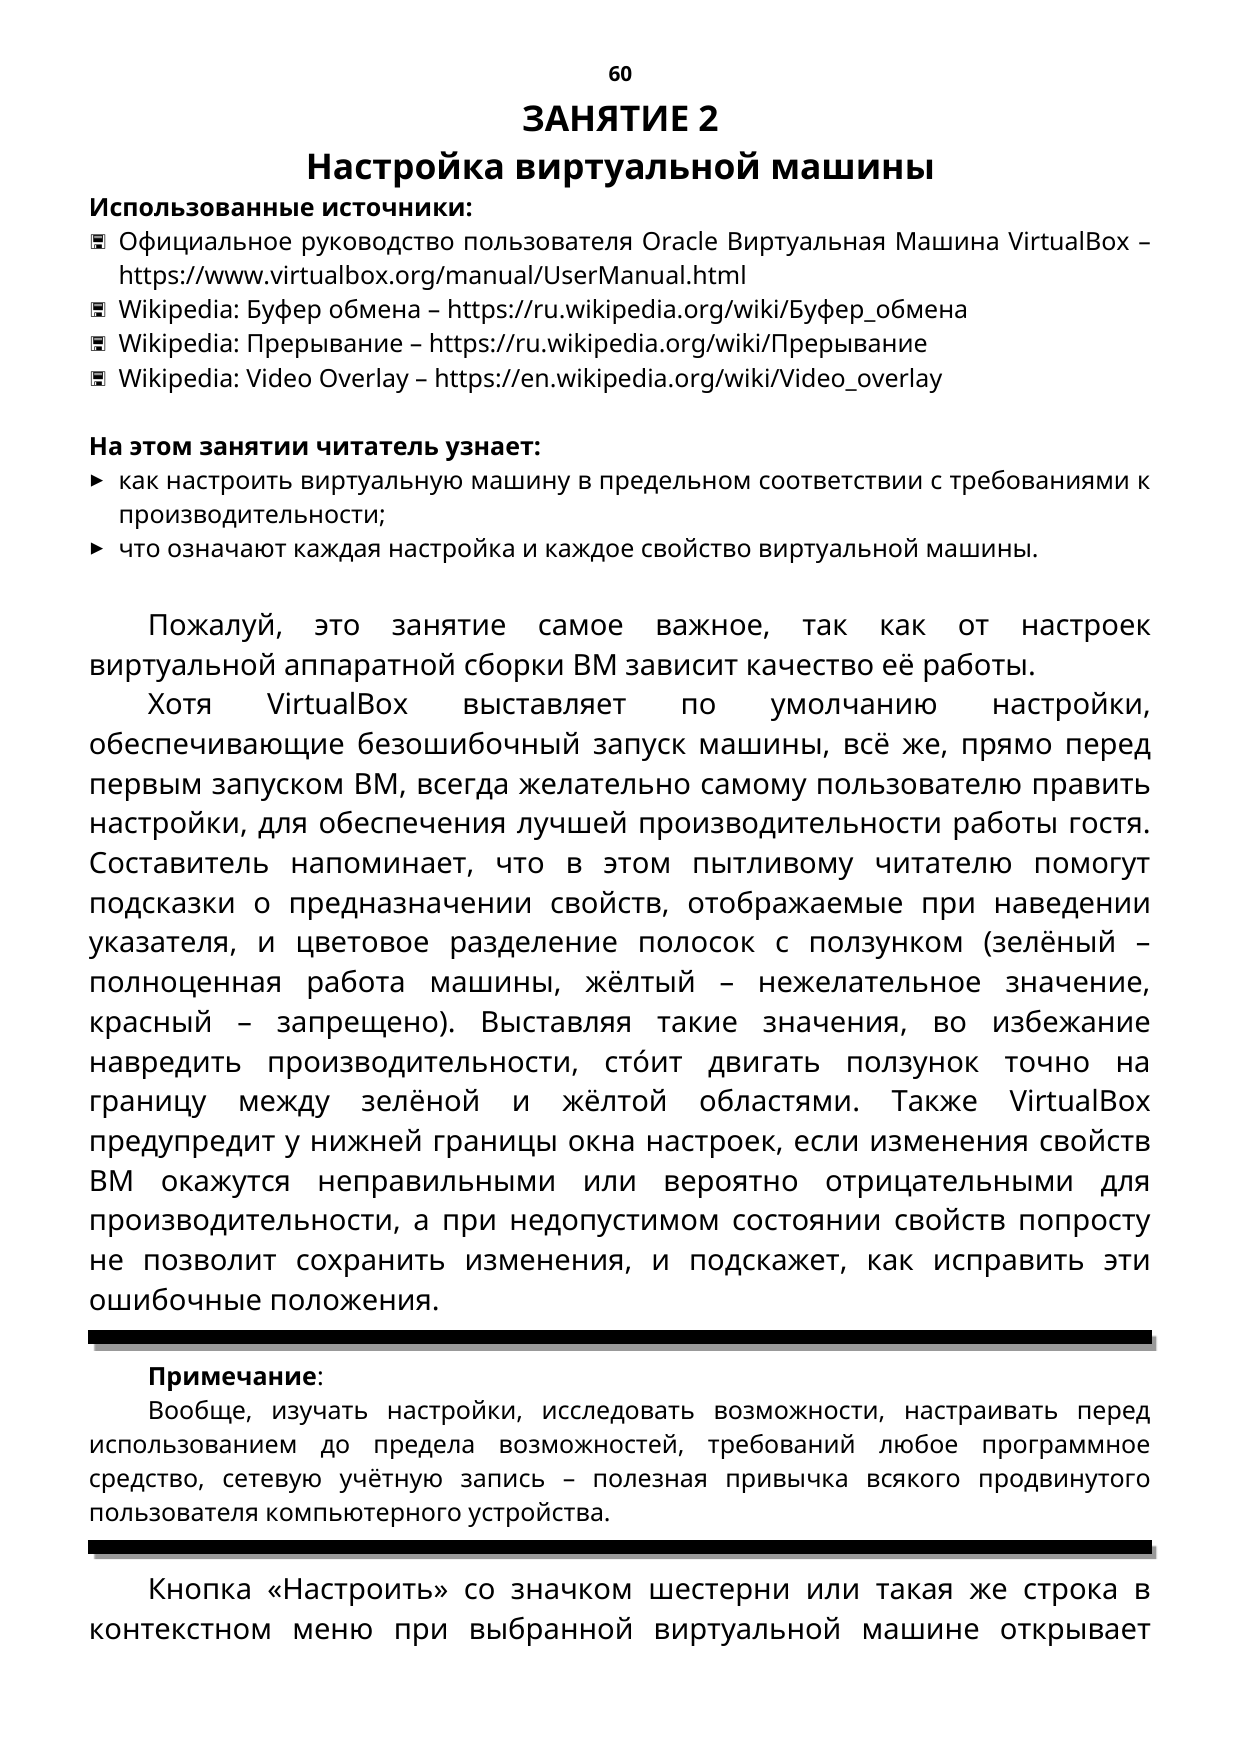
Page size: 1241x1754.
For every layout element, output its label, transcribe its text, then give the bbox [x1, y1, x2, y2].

list Wikipedia: Буфер обмена – https://ru.wikipedia.org/wiki/Буфер_обмена [89, 292, 1152, 326]
text Примечание: [89, 1358, 1152, 1392]
text Хотя VirtualBox выставляет по умолчанию настройки, обеспечивающие безошибочный запуск машины, всё же, прямо перед первым запуском ВМ, всегда желательно самому пользователю править настройки, для обеспечения лучшей производительности работы гостя. Составитель напоминает, что в этом пытливому читателю помогут подсказки о предназначении свойств, отображаемые при наведении указателя, и цветовое разделение полосок с ползунком (зелёный – полноценная работа машины, жёлтый – нежелательное значение, красный – запрещено). Выставляя такие значения, во избежание навредить производительности, сто́ит двигать ползунок точно на границу между зелёной и жёлтой областями. Также VirtualBox предупредит у нижней границы окна настроек, если изменения свойств ВМ окажутся неправильными или вероятно отрицательными для производительности, а при недопустимом состоянии свойств попросту не позволит сохранить изменения, и подскажет, как исправить эти ошибочные положения. [89, 684, 1152, 1319]
text Кнопка «Настроить» со значком шестерни или такая же строка в контекстном меню при выбранной виртуальной машине открывает [89, 1568, 1152, 1648]
list Wikipedia: Прерывание – https://ru.wikipedia.org/wiki/Прерывание [89, 326, 1152, 360]
list как настроить виртуальную машину в предельном соответствии с требованиями к производительности; [89, 462, 1152, 531]
list Wikipedia: Video Overlay – https://en.wikipedia.org/wiki/Video_overlay [89, 360, 1152, 394]
subtitle ЗАНЯТИЕ 2 Настройка виртуальной машины [89, 93, 1152, 190]
text На этом занятии читатель узнает: [89, 428, 1152, 462]
text Пожалуй, это занятие самое важное, так как от настроек виртуальной аппаратной сборки ВМ зависит качество её работы. [89, 604, 1152, 684]
text Вообще, изучать настройки, исследовать возможности, настраивать перед использованием до предела возможностей, требований любое программное средство, сетевую учётную запись – полезная привычка всякого продвинутого пользователя компьютерного устройства. [89, 1392, 1152, 1529]
list Официальное руководство пользователя Oracle Виртуальная Машина VirtualBox – https://www.virtualbox.org/manual/UserManual.html [89, 224, 1152, 292]
list что означают каждая настройка и каждое свойство виртуальной машины. [89, 531, 1152, 564]
text Использованные источники: [89, 190, 1152, 224]
